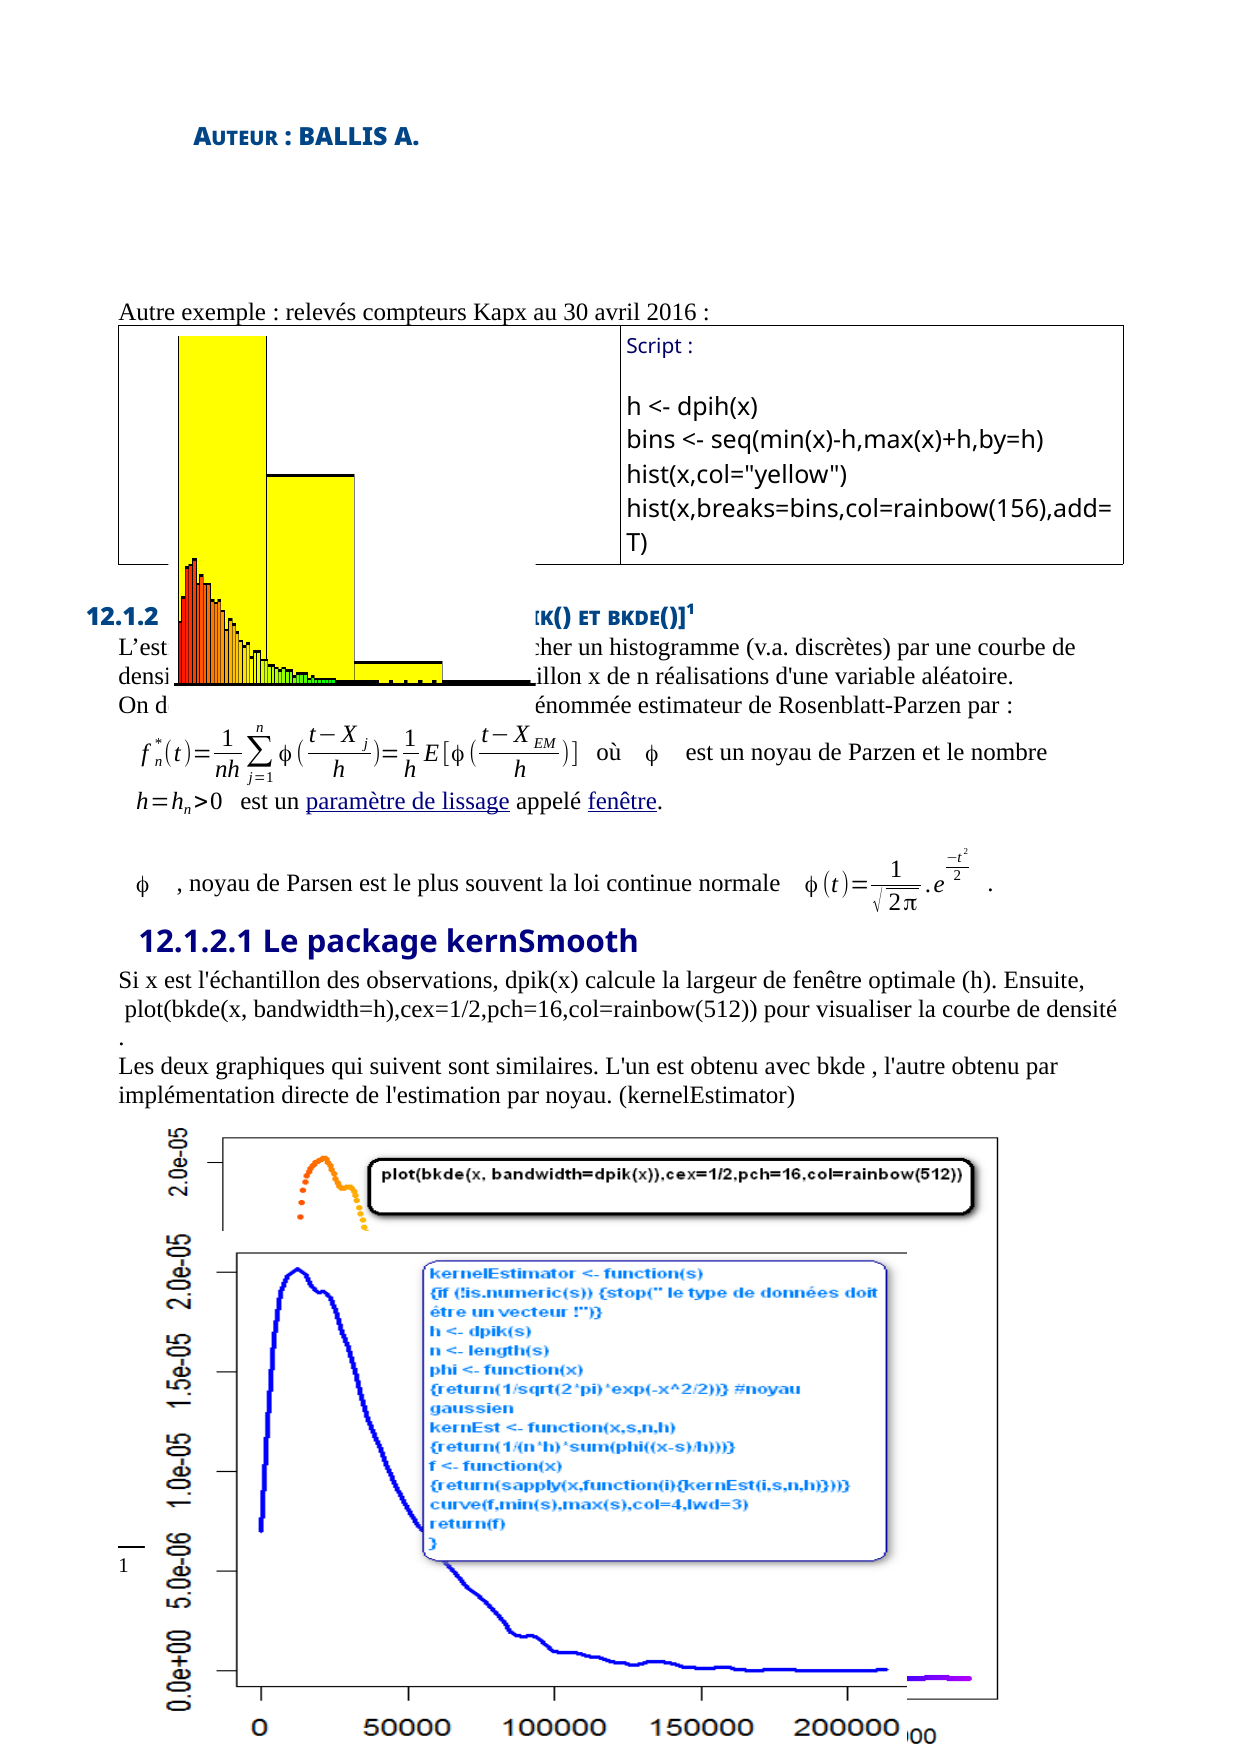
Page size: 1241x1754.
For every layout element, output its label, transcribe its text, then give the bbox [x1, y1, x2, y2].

subtitle Le package kernSmooth [130, 919, 1123, 962]
subtitle Autre exemple : relevés compteurs Kapx au 30 avril 2016 : [118, 297, 1123, 325]
table_header Script : h <- dpih(x) bins <- seq(min(x)-h,max(x)+h,by=h) hist(x,col="yellow") hist(x,breaks=bins,col=rainbow(156),add=T) [621, 326, 1123, 564]
text Si x est l'échantillon des observations, dpik(x) calcule la largeur de fenêtre optimale (h). Ensuite, [118, 965, 1123, 994]
subtitle L'estimation par noyaux [dpik() et bkde()] [536, 598, 1117, 632]
picture [168, 336, 536, 716]
subtitle L'estimation par noyaux [dpik() et bkde()] [79, 598, 168, 632]
text , noyau de Parsen est le plus souvent la loi continue normale . [118, 847, 1123, 916]
text On définit la variable aléatoire continue dénommée estimateur de Rosenblatt-Parzen par : [118, 690, 1123, 719]
text L’estimation par noyaux consiste à approcher un histogramme (v.a. discrètes) par une courbe de densité (v.a. continue) à partir d'un échantillon x de n réalisations d'une variable aléatoire. [536, 632, 1123, 690]
list http://nobelis.eu/photis/Estimat/densite.html pour un approfondissement de l'estimation par noyaux. [1002, 1553, 1123, 1577]
text plot(bkde(x, bandwidth=h),cex=1/2,pch=16,col=rainbow(512)) pour visualiser la courbe de densité . [118, 994, 1123, 1051]
table_header [119, 326, 620, 564]
picture [144, 1126, 1002, 1754]
text où est un noyau de Parzen et le nombreest un paramètre de lissage appelé fenêtre. [118, 719, 1123, 818]
text Les deux graphiques qui suivent sont similaires. L'un est obtenu avec bkde , l'autre obtenu par implémentation directe de l'estimation par noyau. (kernelEstimator) [118, 1051, 1123, 1109]
